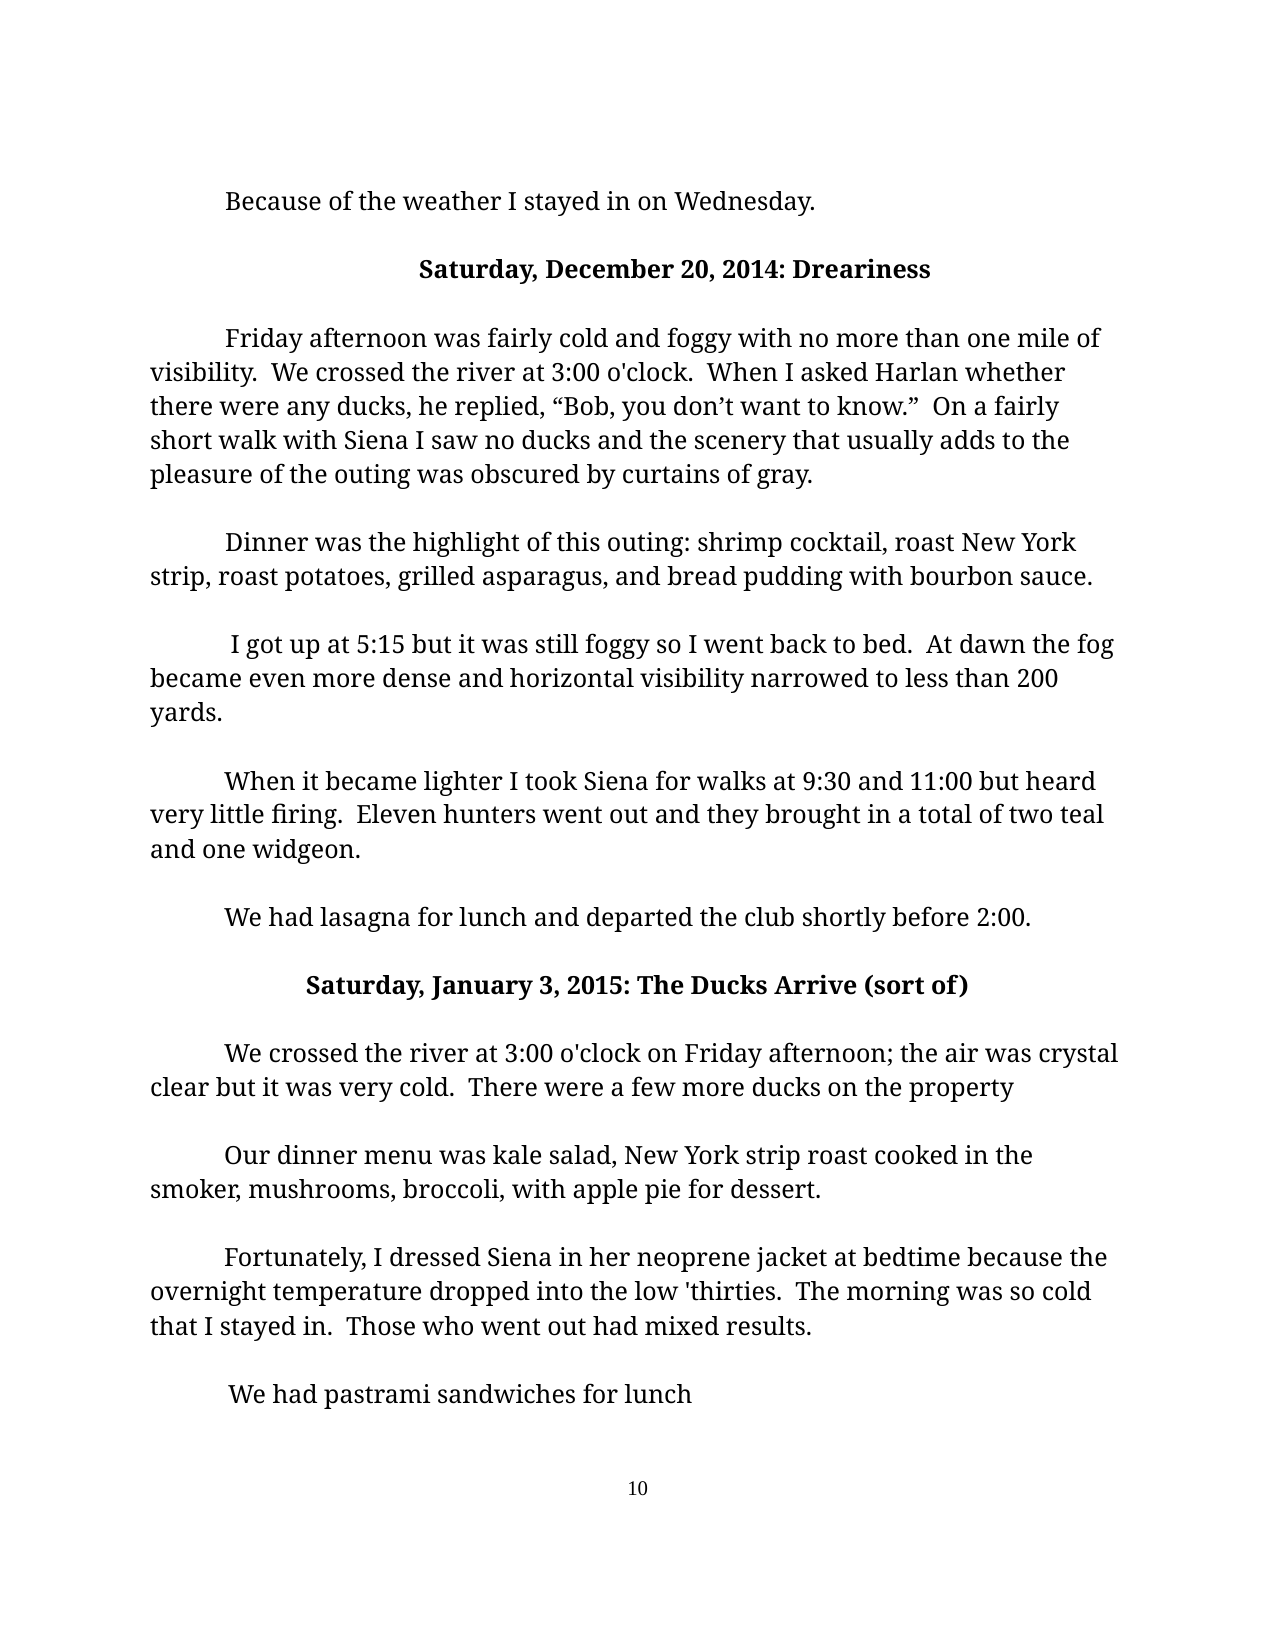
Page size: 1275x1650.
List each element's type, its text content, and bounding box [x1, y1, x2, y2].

text Friday afternoon was fairly cold and foggy with no more than one mile of visibility. We crossed the river at 3:00 o'clock. When I asked Harlan whether there were any ducks, he replied, “Bob, you don’t want to know.” On a fairly short walk with Siena I saw no ducks and the scenery that usually adds to the pleasure of the outing was obscured by curtains of gray. [150, 320, 1125, 491]
text Fortunately, I dressed Siena in her neoprene jacket at bedtime because the overnight temperature dropped into the low 'thirties. The morning was so cold that I stayed in. Those who went out had mixed results. [150, 1240, 1125, 1342]
text Because of the weather I stayed in on Wednesday. [150, 184, 1125, 218]
text We had pastrami sandwiches for lunch [150, 1376, 1125, 1410]
text I got up at 5:15 but it was still foggy so I went back to bed. At dawn the fog became even more dense and horizontal visibility narrowed to less than 200 yards. [150, 627, 1125, 729]
text Saturday, January 3, 2015: The Ducks Arrive (sort of) [150, 967, 1125, 1036]
text When it became lighter I took Siena for walks at 9:30 and 11:00 but heard very little firing. Eleven hunters went out and they brought in a total of two teal and one widgeon. [150, 763, 1125, 865]
text We had lasagna for lunch and departed the club shortly before 2:00. [150, 899, 1125, 933]
text We crossed the river at 3:00 o'clock on Friday afternoon; the air was crystal clear but it was very cold. There were a few more ducks on the property [150, 1036, 1125, 1104]
text Dinner was the highlight of this outing: shrimp cocktail, roast New York strip, roast potatoes, grilled asparagus, and bread pudding with bourbon sauce. [150, 525, 1125, 593]
text Our dinner menu was kale salad, New York strip roast cooked in the smoker, mushrooms, broccoli, with apple pie for dessert. [150, 1138, 1125, 1206]
text Saturday, December 20, 2014: Dreariness [150, 252, 1125, 286]
